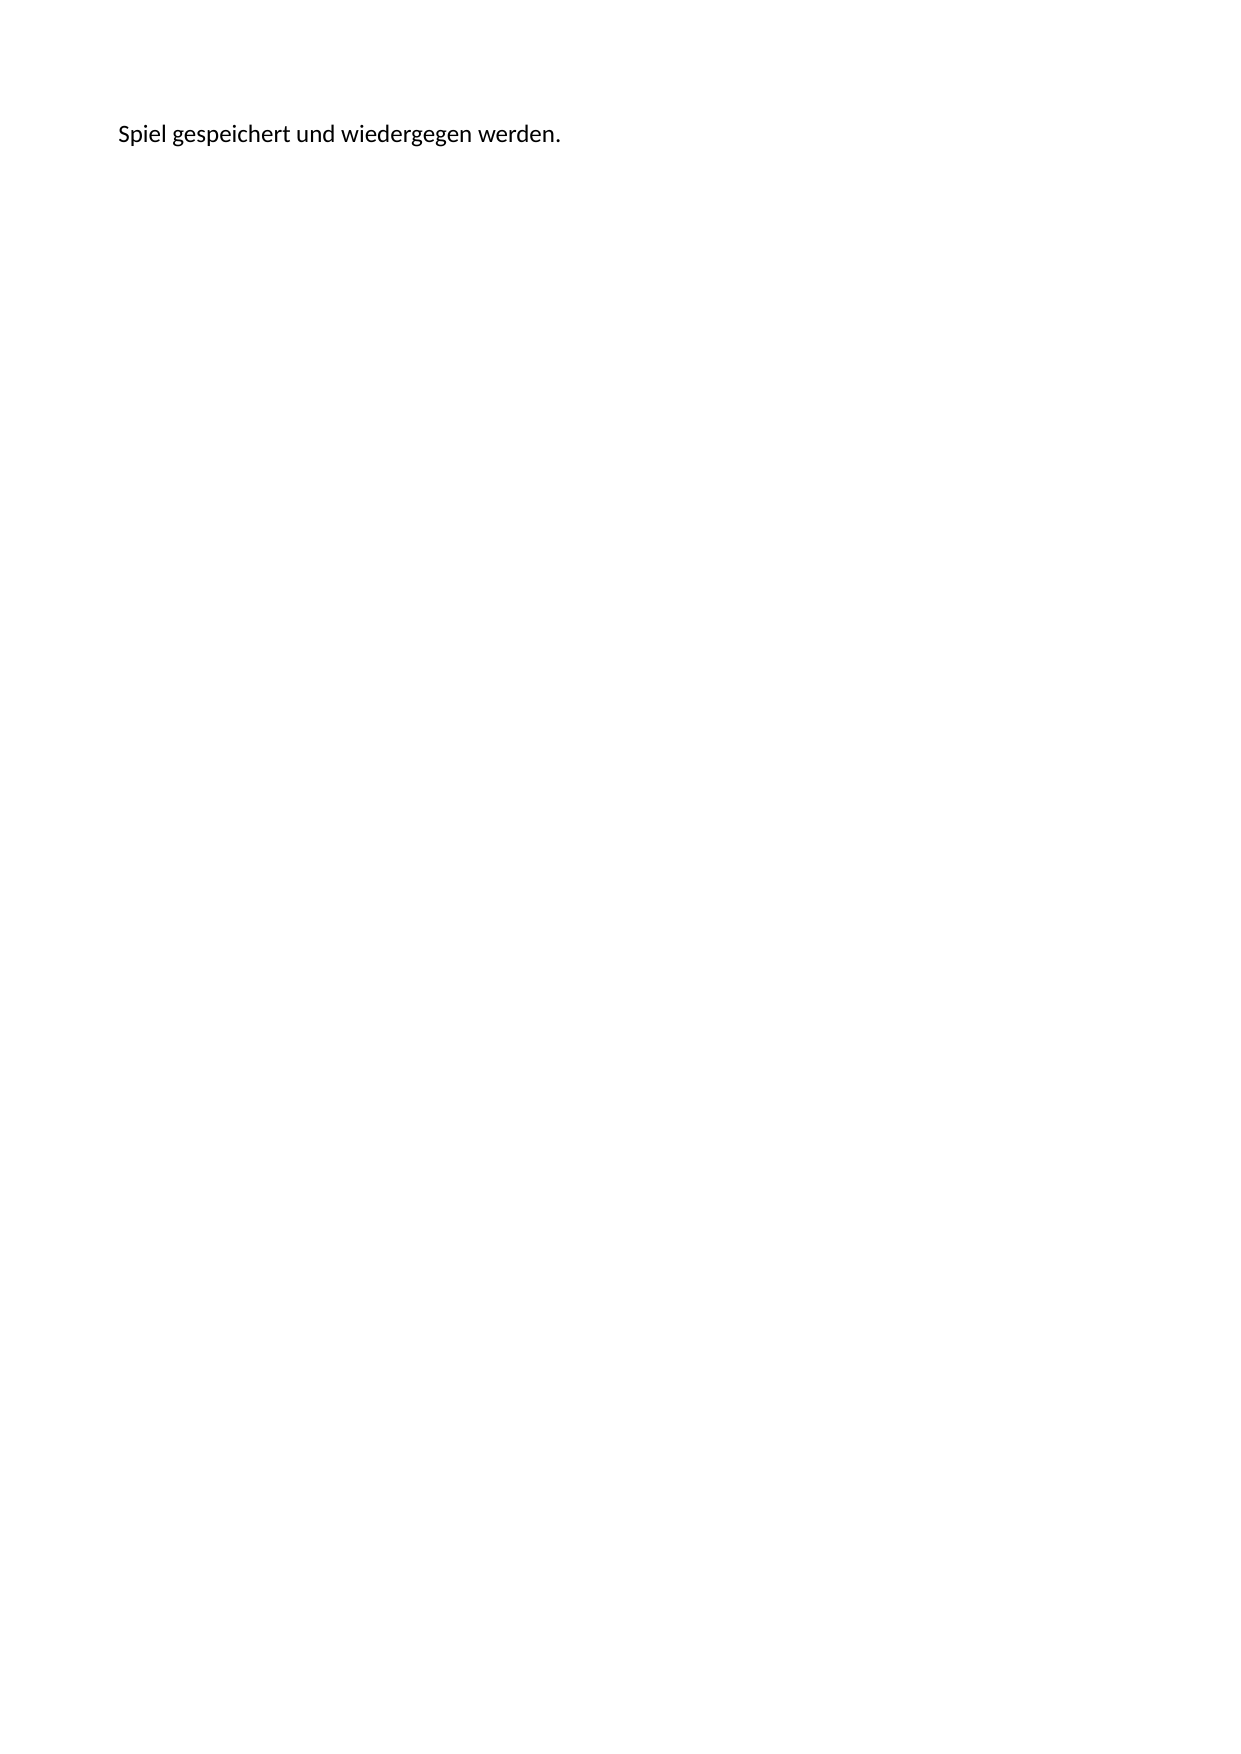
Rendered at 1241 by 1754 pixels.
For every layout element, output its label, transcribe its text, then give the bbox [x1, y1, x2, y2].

text Spiel gespeichert und wiedergegen werden. [118, 118, 1122, 149]
